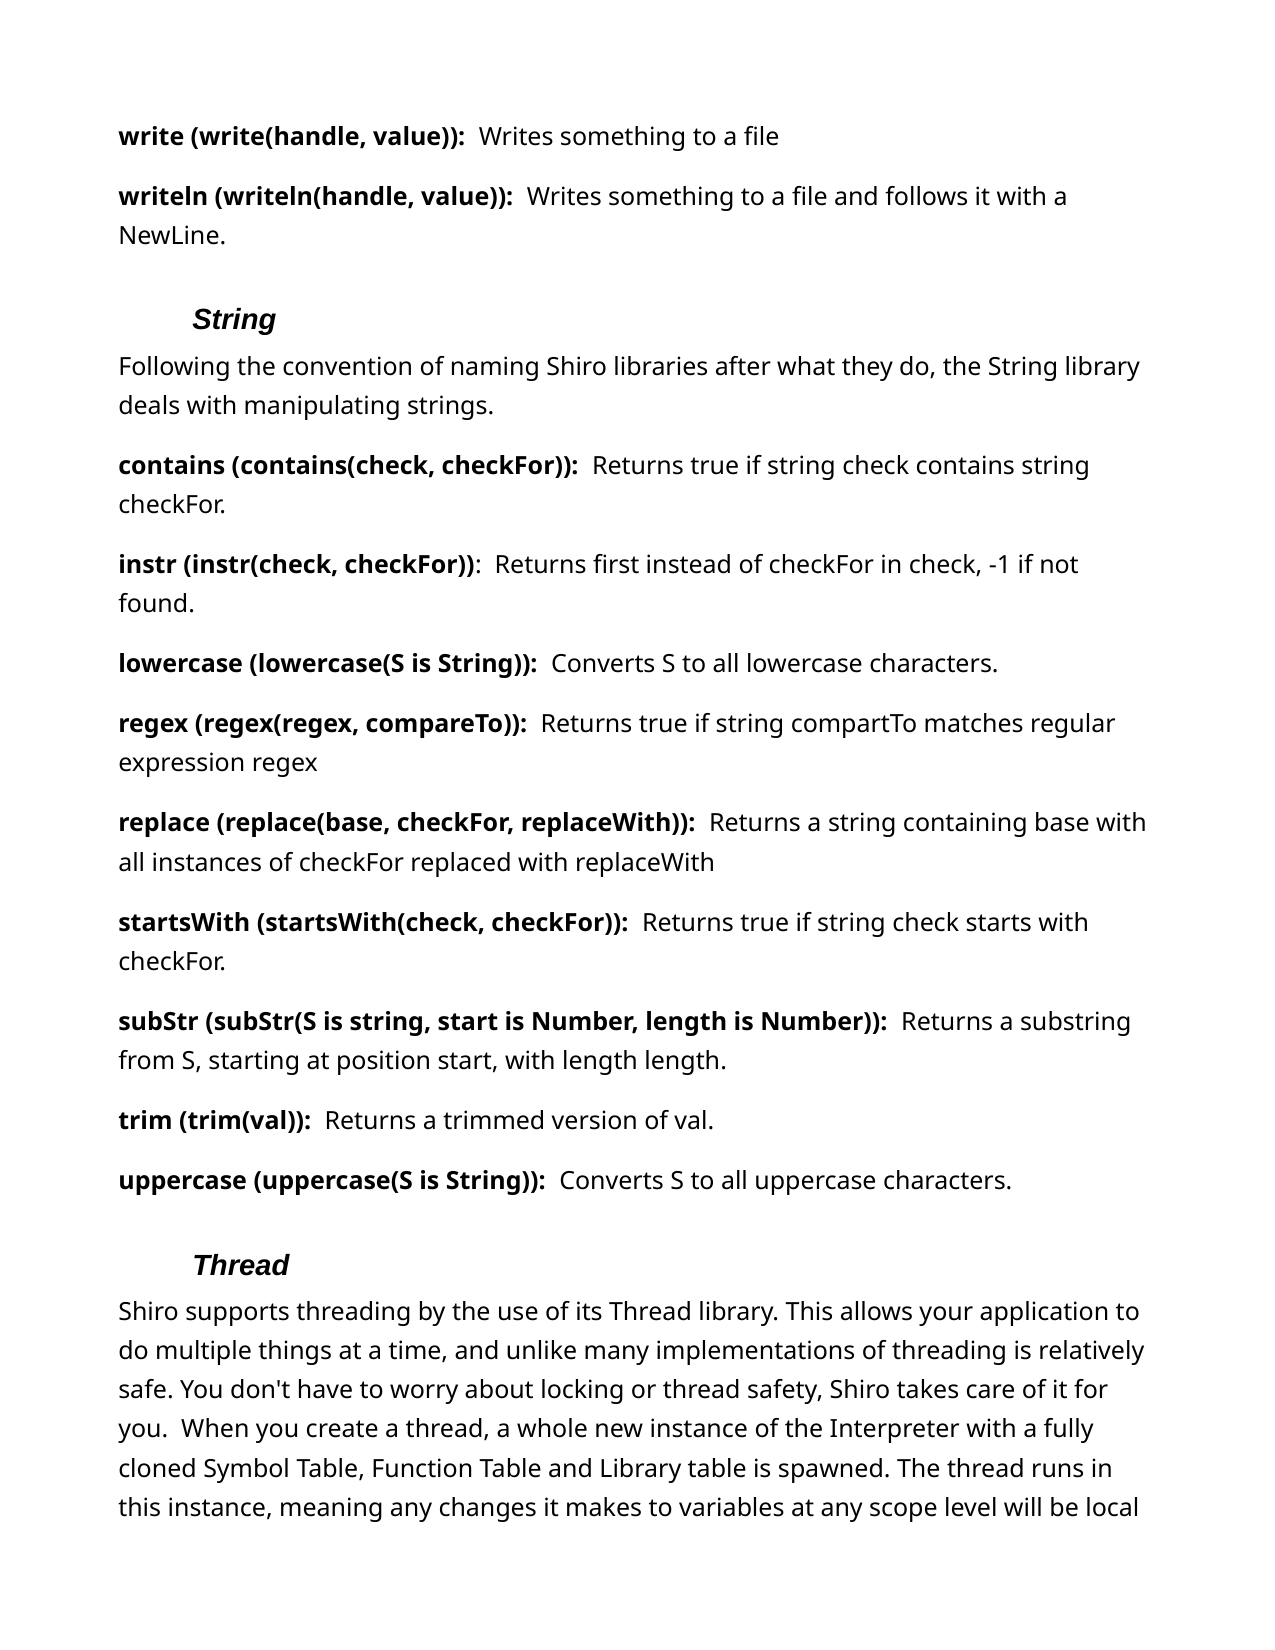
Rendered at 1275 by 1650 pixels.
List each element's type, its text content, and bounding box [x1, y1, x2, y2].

text trim (trim(val)): Returns a trimmed version of val. [118, 1102, 1157, 1137]
subtitle String [118, 302, 1157, 336]
text uppercase (uppercase(S is String)): Converts S to all uppercase characters. [118, 1162, 1157, 1197]
text replace (replace(base, checkFor, replaceWith)): Returns a string containing base with all instances of checkFor replaced with replaceWith [118, 805, 1157, 878]
text startsWith (startsWith(check, checkFor)): Returns true if string check starts with checkFor. [118, 904, 1157, 977]
text writeln (writeln(handle, value)): Writes something to a file and follows it with a NewLine. [118, 178, 1157, 251]
text contains (contains(check, checkFor)): Returns true if string check contains string checkFor. [118, 447, 1157, 521]
text subStr (subStr(S is string, start is Number, length is Number)): Returns a substring from S, starting at position start, with length length. [118, 1003, 1157, 1077]
text lowercase (lowercase(S is String)): Converts S to all lowercase characters. [118, 646, 1157, 680]
text write (write(handle, value)): Writes something to a file [118, 118, 1157, 152]
subtitle Thread [118, 1247, 1157, 1281]
text Following the convention of naming Shiro libraries after what they do, the String library deals with manipulating strings. [118, 348, 1157, 422]
text regex (regex(regex, compareTo)): Returns true if string compartTo matches regular expression regex [118, 706, 1157, 779]
text instr (instr(check, checkFor)): Returns first instead of checkFor in check, -1 if not found. [118, 547, 1157, 620]
text Shiro supports threading by the use of its Thread library. This allows your application to do multiple things at a time, and unlike many implementations of threading is relatively safe. You don't have to worry about locking or thread safety, Shiro takes care of it for you. When you create a thread, a whole new instance of the Interpreter with a fully cloned Symbol Table, Function Table and Library table is spawned. The thread runs in this instance, meaning any changes it makes to variables at any scope level will be local [118, 1293, 1157, 1523]
